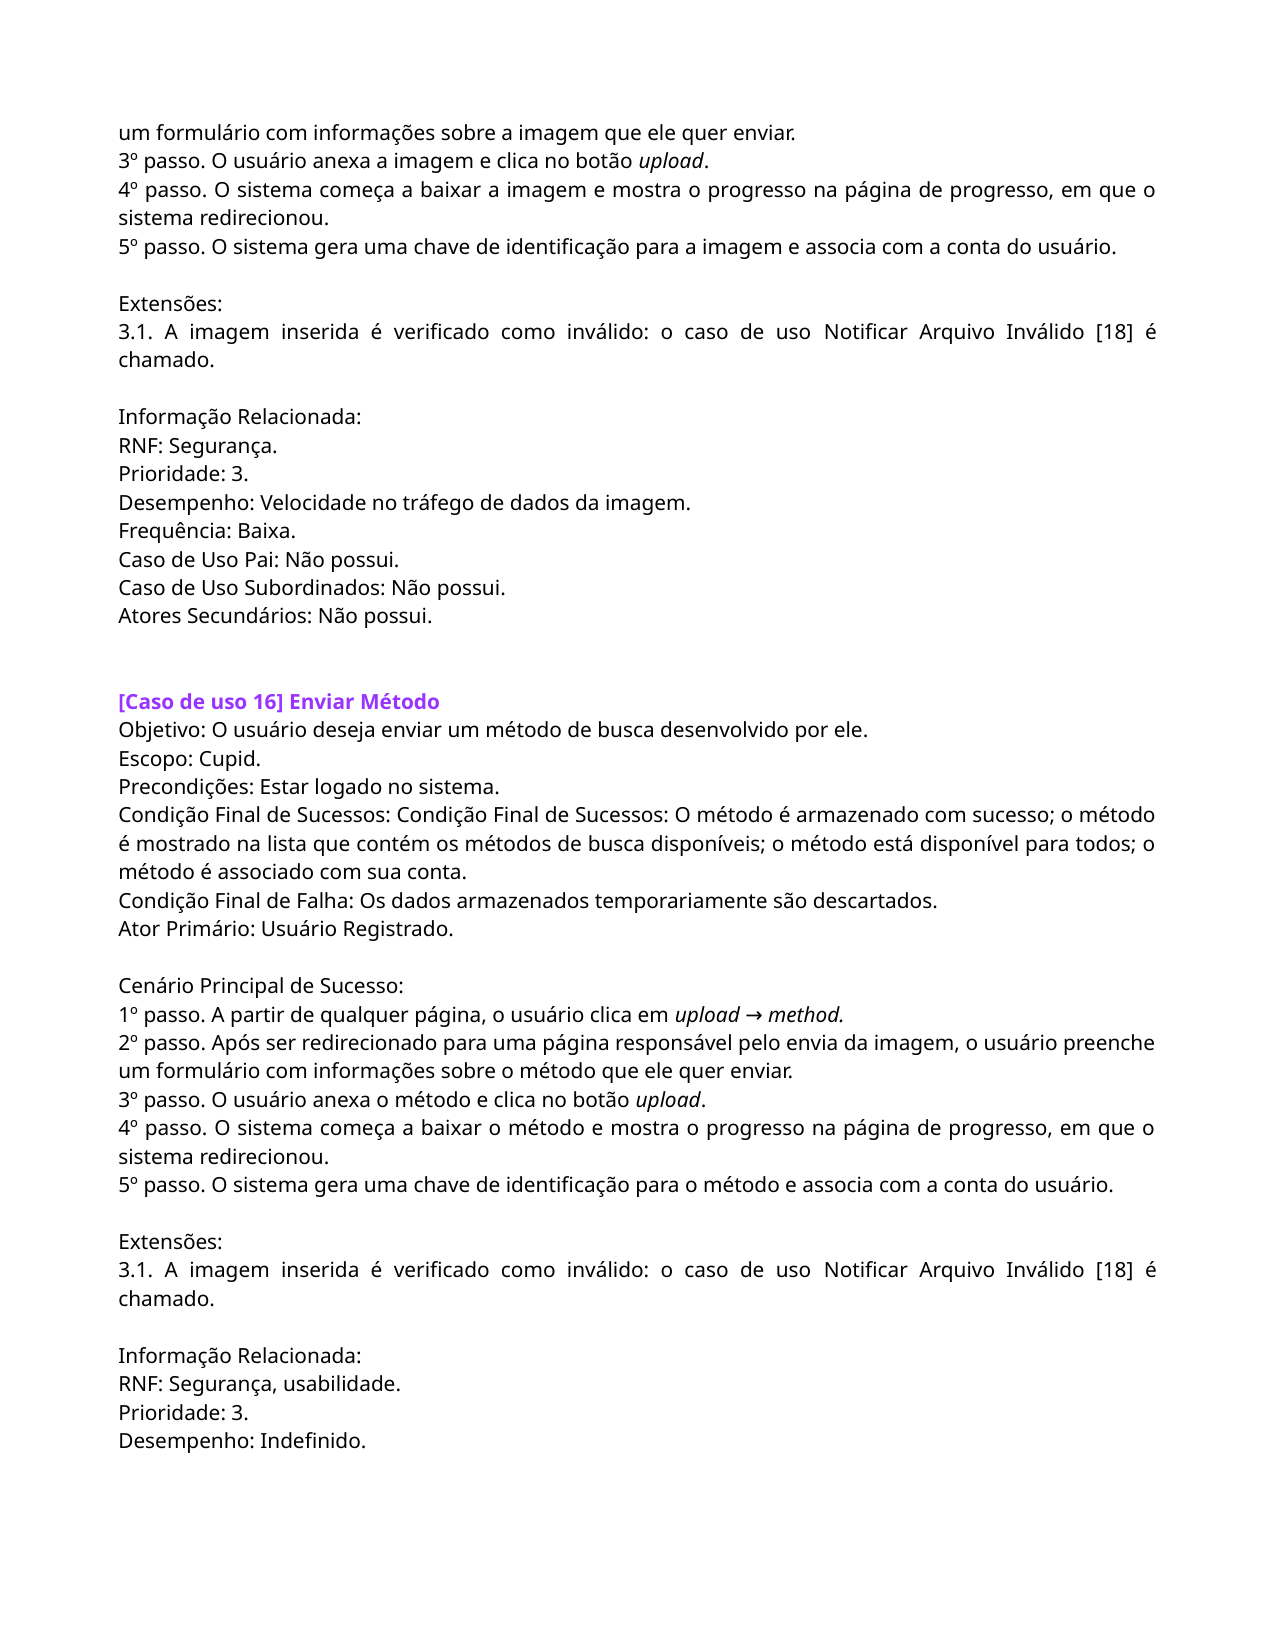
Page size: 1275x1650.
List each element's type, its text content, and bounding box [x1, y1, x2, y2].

text 4º passo. O sistema começa a baixar o método e mostra o progresso na página de progresso, em que o sistema redirecionou. [118, 1113, 1157, 1170]
text Desempenho: Indefinido. [118, 1426, 1157, 1455]
text Caso de Uso Subordinados: Não possui. [118, 573, 1157, 602]
text Extensões: [118, 289, 1157, 317]
text Escopo: Cupid. [118, 744, 1157, 772]
text Prioridade: 3. [118, 1398, 1157, 1426]
text 3.1. A imagem inserida é verificado como inválido: o caso de uso Notificar Arquivo Inválido [18] é chamado. [118, 317, 1157, 374]
text Caso de Uso Pai: Não possui. [118, 545, 1157, 573]
text 5º passo. O sistema gera uma chave de identificação para o método e associa com a conta do usuário. [118, 1170, 1157, 1199]
text Frequência: Baixa. [118, 516, 1157, 545]
text 5º passo. O sistema gera uma chave de identificação para a imagem e associa com a conta do usuário. [118, 232, 1157, 260]
text RNF: Segurança. [118, 431, 1157, 459]
text 3º passo. O usuário anexa o método e clica no botão upload. [118, 1085, 1157, 1113]
text 3.1. A imagem inserida é verificado como inválido: o caso de uso Notificar Arquivo Inválido [18] é chamado. [118, 1256, 1157, 1312]
text Extensões: [118, 1227, 1157, 1256]
text Informação Relacionada: [118, 402, 1157, 431]
text Prioridade: 3. [118, 459, 1157, 488]
text Precondições: Estar logado no sistema. [118, 772, 1157, 801]
text [Caso de uso 16] Enviar Método [118, 687, 1157, 715]
text 4º passo. O sistema começa a baixar a imagem e mostra o progresso na página de progresso, em que o sistema redirecionou. [118, 175, 1157, 232]
text 1º passo. A partir de qualquer página, o usuário clica em upload → method. [118, 1000, 1157, 1028]
text Atores Secundários: Não possui. [118, 602, 1157, 630]
text 2º passo. Após ser redirecionado para uma página responsável pelo envia da imagem, o usuário preenche um formulário com informações sobre o método que ele quer enviar. [118, 1028, 1157, 1085]
text um formulário com informações sobre a imagem que ele quer enviar. [118, 118, 1157, 147]
text Condição Final de Sucessos: Condição Final de Sucessos: O método é armazenado com sucesso; o método é mostrado na lista que contém os métodos de busca disponíveis; o método está disponível para todos; o método é associado com sua conta. [118, 801, 1157, 886]
text 3º passo. O usuário anexa a imagem e clica no botão upload. [118, 147, 1157, 175]
text Cenário Principal de Sucesso: [118, 971, 1157, 1000]
text Desempenho: Velocidade no tráfego de dados da imagem. [118, 488, 1157, 516]
text RNF: Segurança, usabilidade. [118, 1369, 1157, 1398]
text Condição Final de Falha: Os dados armazenados temporariamente são descartados. [118, 886, 1157, 914]
text Informação Relacionada: [118, 1341, 1157, 1369]
text Ator Primário: Usuário Registrado. [118, 914, 1157, 943]
text Objetivo: O usuário deseja enviar um método de busca desenvolvido por ele. [118, 715, 1157, 744]
